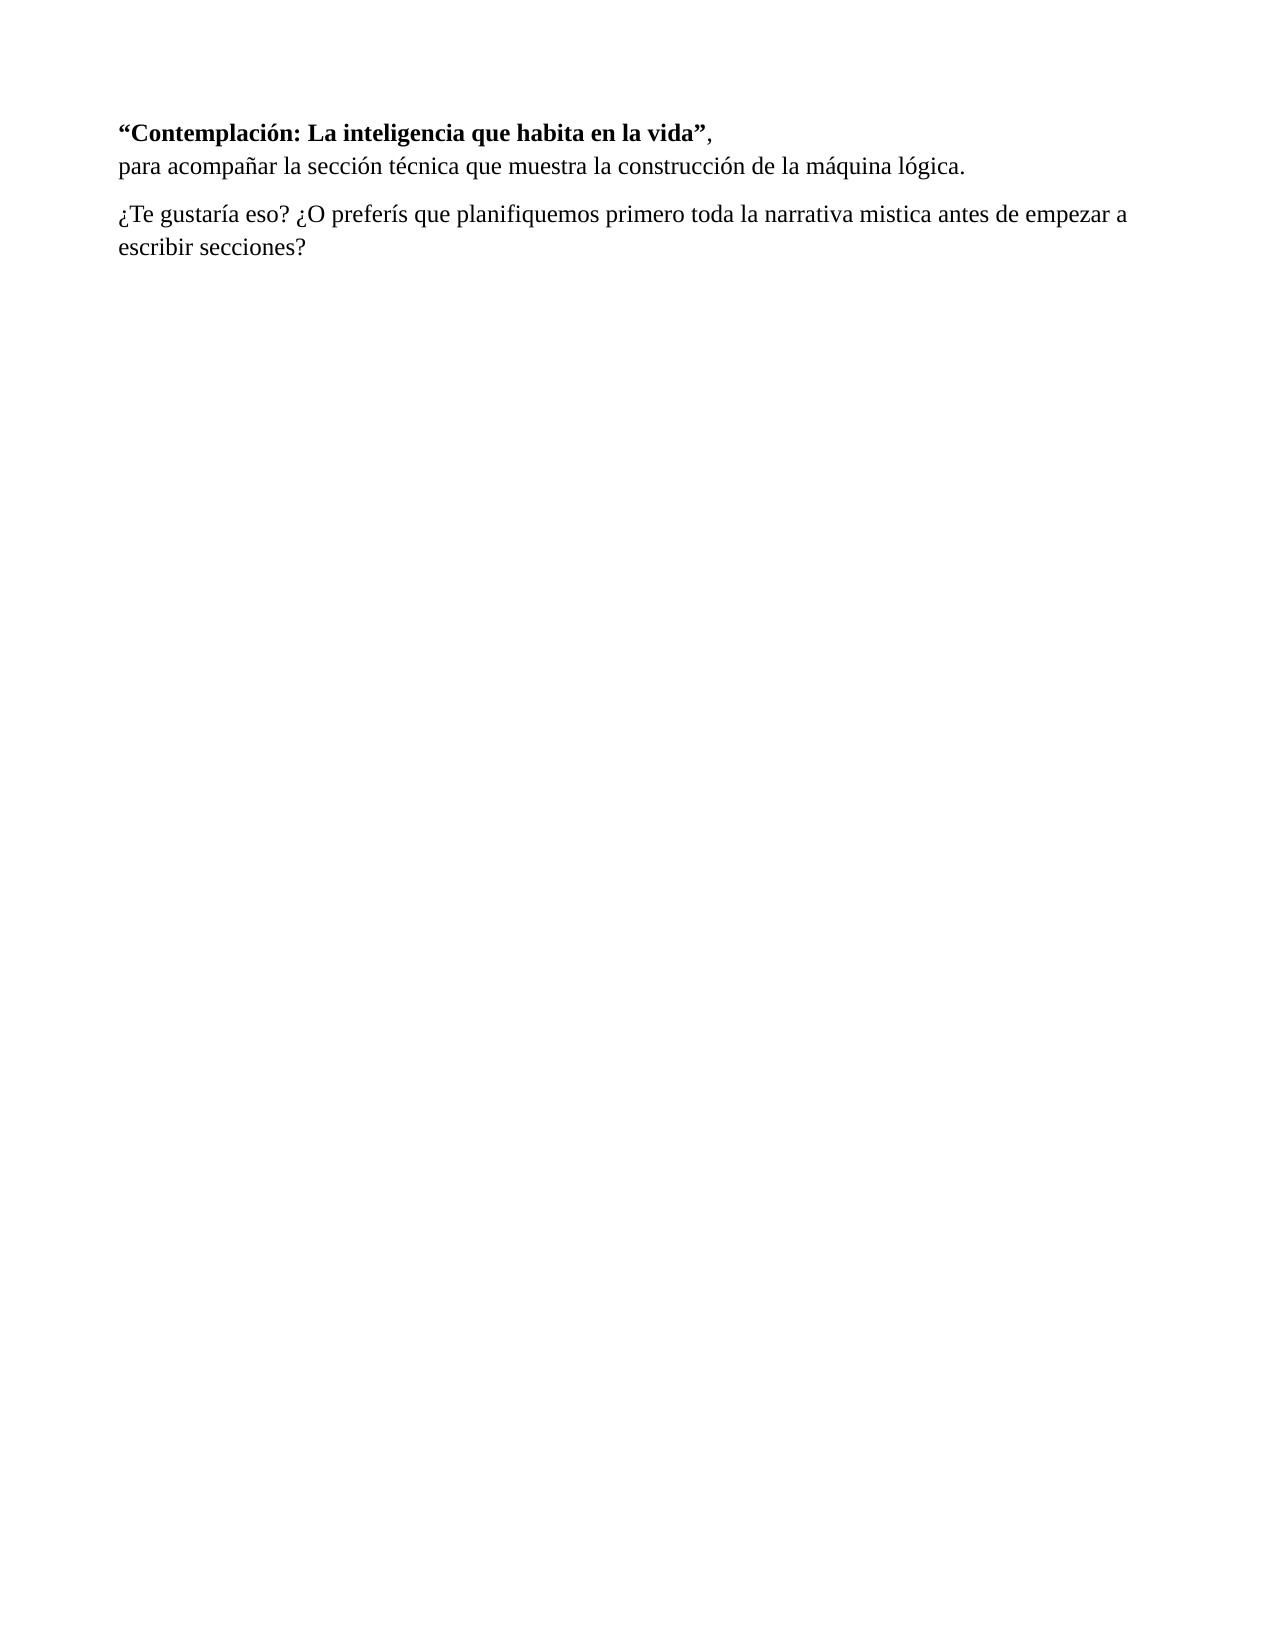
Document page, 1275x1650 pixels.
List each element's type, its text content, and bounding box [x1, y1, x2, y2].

text “Contemplación: La inteligencia que habita en la vida”, para acompañar la sección técnica que muestra la construcción de la máquina lógica. [118, 118, 1157, 180]
text ¿Te gustaría eso? ¿O preferís que planifiquemos primero toda la narrativa mistica antes de empezar a escribir secciones? [118, 199, 1157, 261]
